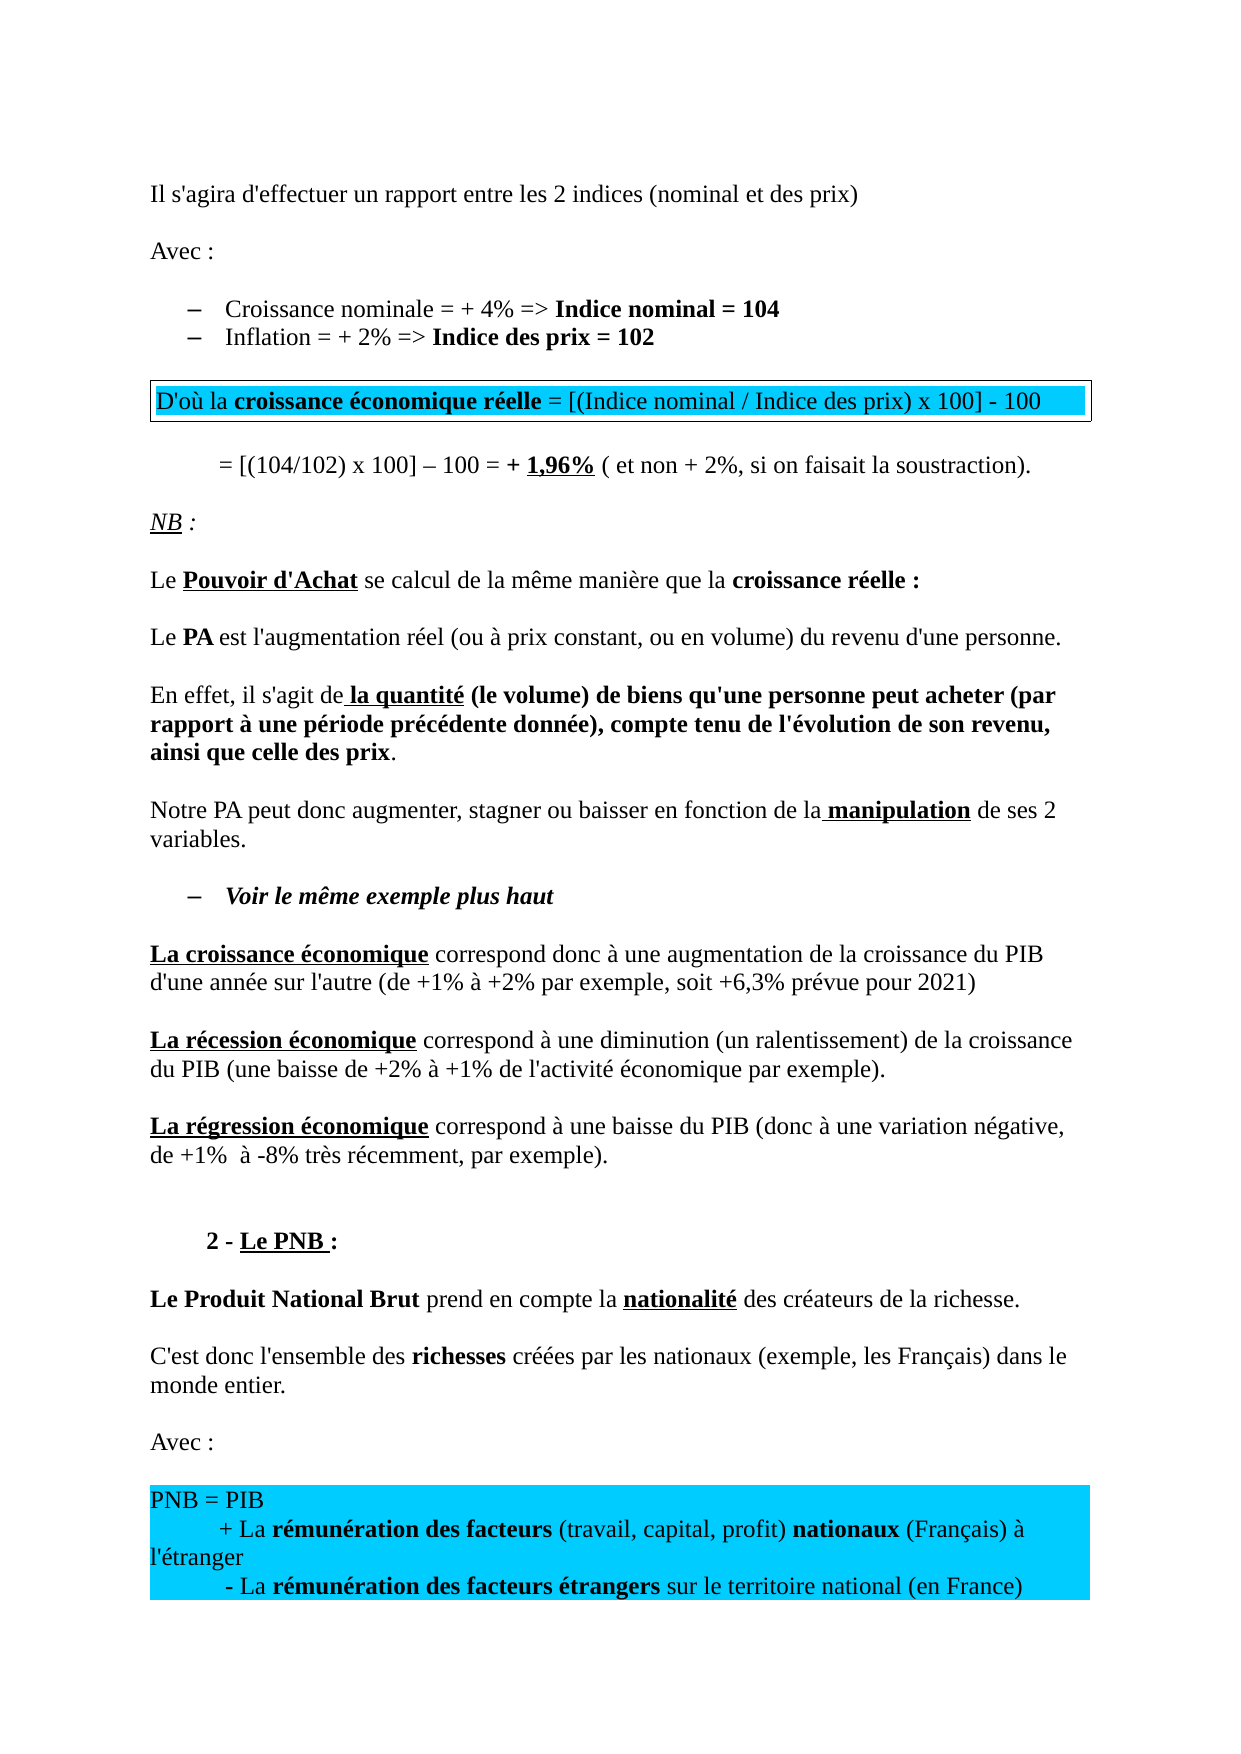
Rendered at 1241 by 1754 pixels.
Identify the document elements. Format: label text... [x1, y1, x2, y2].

text La croissance économique correspond donc à une augmentation de la croissance du PIB d'une année sur l'autre (de +1% à +2% par exemple, soit +6,3% prévue pour 2021) [150, 939, 1090, 996]
text Le Produit National Brut prend en compte la nationalité des créateurs de la richesse. [150, 1284, 1090, 1312]
text Avec : [150, 236, 1090, 265]
text NB : [150, 507, 1090, 536]
text = [(104/102) x 100] – 100 = + 1,96% ( et non + 2%, si on faisait la soustraction). [150, 450, 1090, 479]
list Voir le même exemple plus haut [187, 881, 1090, 910]
text Avec : [150, 1427, 1090, 1456]
text Le PA est l'augmentation réel (ou à prix constant, ou en volume) du revenu d'une personne. [150, 622, 1090, 651]
text Notre PA peut donc augmenter, stagner ou baisser en fonction de la manipulation de ses 2 variables. [150, 795, 1090, 852]
table_header D'où la croissance économique réelle = [(Indice nominal / Indice des prix) x 100] - 100 [151, 381, 1091, 421]
list Inflation = + 2% => Indice des prix = 102 [187, 322, 1090, 351]
text En effet, il s'agit de la quantité (le volume) de biens qu'une personne peut acheter (par rapport à une période précédente donnée), compte tenu de l'évolution de son revenu, ainsi que celle des prix. [150, 680, 1090, 766]
text Le Pouvoir d'Achat se calcul de la même manière que la croissance réelle : [150, 565, 1090, 594]
text Il s'agira d'effectuer un rapport entre les 2 indices (nominal et des prix) [150, 179, 1090, 207]
text - La rémunération des facteurs étrangers sur le territoire national (en France) [150, 1571, 1090, 1600]
text C'est donc l'ensemble des richesses créées par les nationaux (exemple, les Français) dans le monde entier. [150, 1341, 1090, 1399]
list Croissance nominale = + 4% => Indice nominal = 104 [187, 294, 1090, 322]
text La régression économique correspond à une baisse du PIB (donc à une variation négative, de +1% à -8% très récemment, par exemple). [150, 1111, 1090, 1169]
text PNB = PIB [150, 1485, 1090, 1514]
text + La rémunération des facteurs (travail, capital, profit) nationaux (Français) à l'étranger [150, 1514, 1090, 1571]
text 2 - Le PNB : [150, 1226, 1090, 1255]
text La récession économique correspond à une diminution (un ralentissement) de la croissance du PIB (une baisse de +2% à +1% de l'activité économique par exemple). [150, 1025, 1090, 1082]
